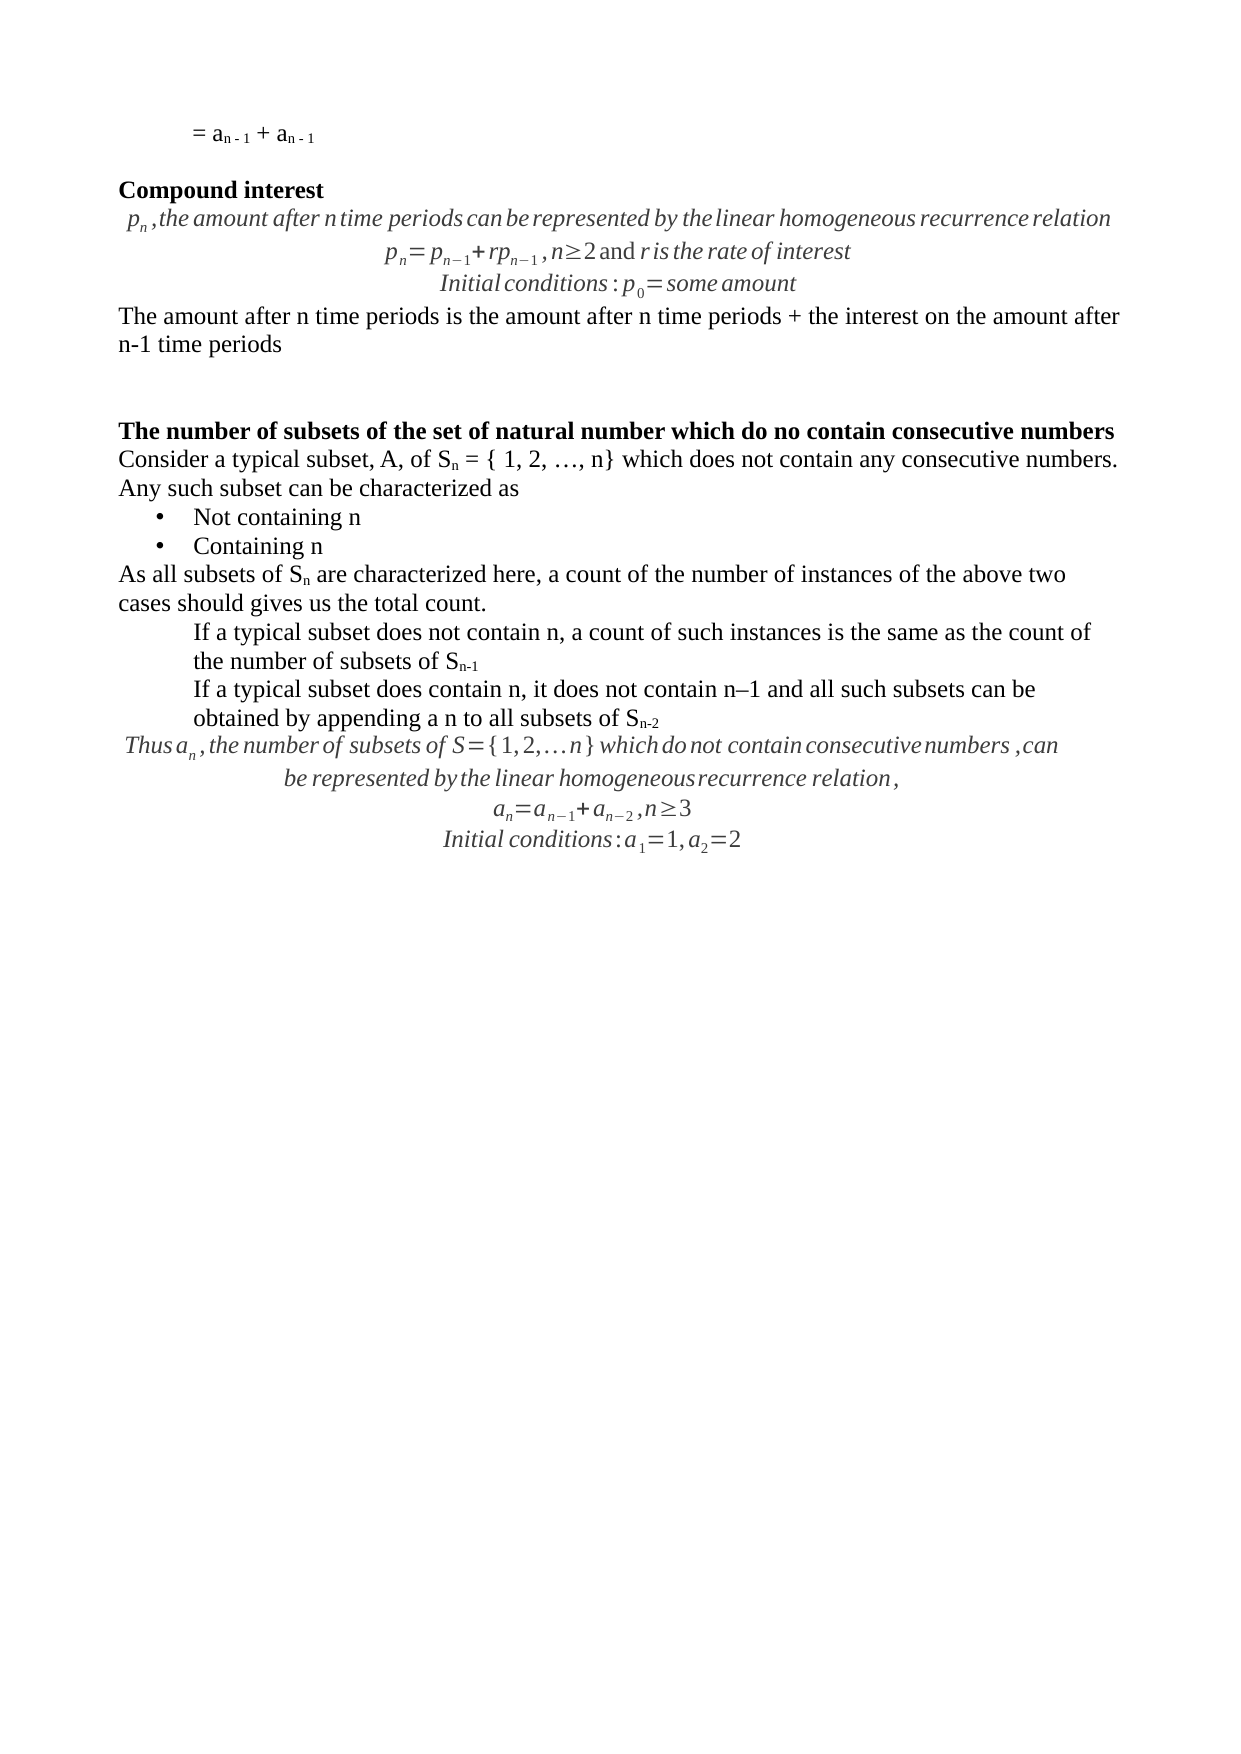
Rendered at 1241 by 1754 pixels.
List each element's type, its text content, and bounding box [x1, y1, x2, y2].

list If a typical subset does not contain n, a count of such instances is the same as the count of the number of subsets of Sn-1 [156, 617, 1122, 674]
text Compound interest [118, 176, 1122, 204]
text As all subsets of Sn are characterized here, a count of the number of instances of the above two cases should gives us the total count. [118, 559, 1122, 617]
text The number of subsets of the set of natural number which do no contain consecutive numbers [118, 416, 1122, 444]
text The amount after n time periods is the amount after n time periods + the interest on the amount after n-1 time periods [118, 301, 1122, 358]
list Containing n [156, 531, 1122, 559]
text Consider a typical subset, A, of Sn = { 1, 2, …, n} which does not contain any consecutive numbers. Any such subset can be characterized as [118, 444, 1122, 502]
list If a typical subset does contain n, it does not contain n–1 and all such subsets can be obtained by appending a n to all subsets of Sn-2 [156, 674, 1122, 732]
text = an - 1 + an - 1 [118, 118, 1122, 147]
list Not containing n [156, 502, 1122, 531]
